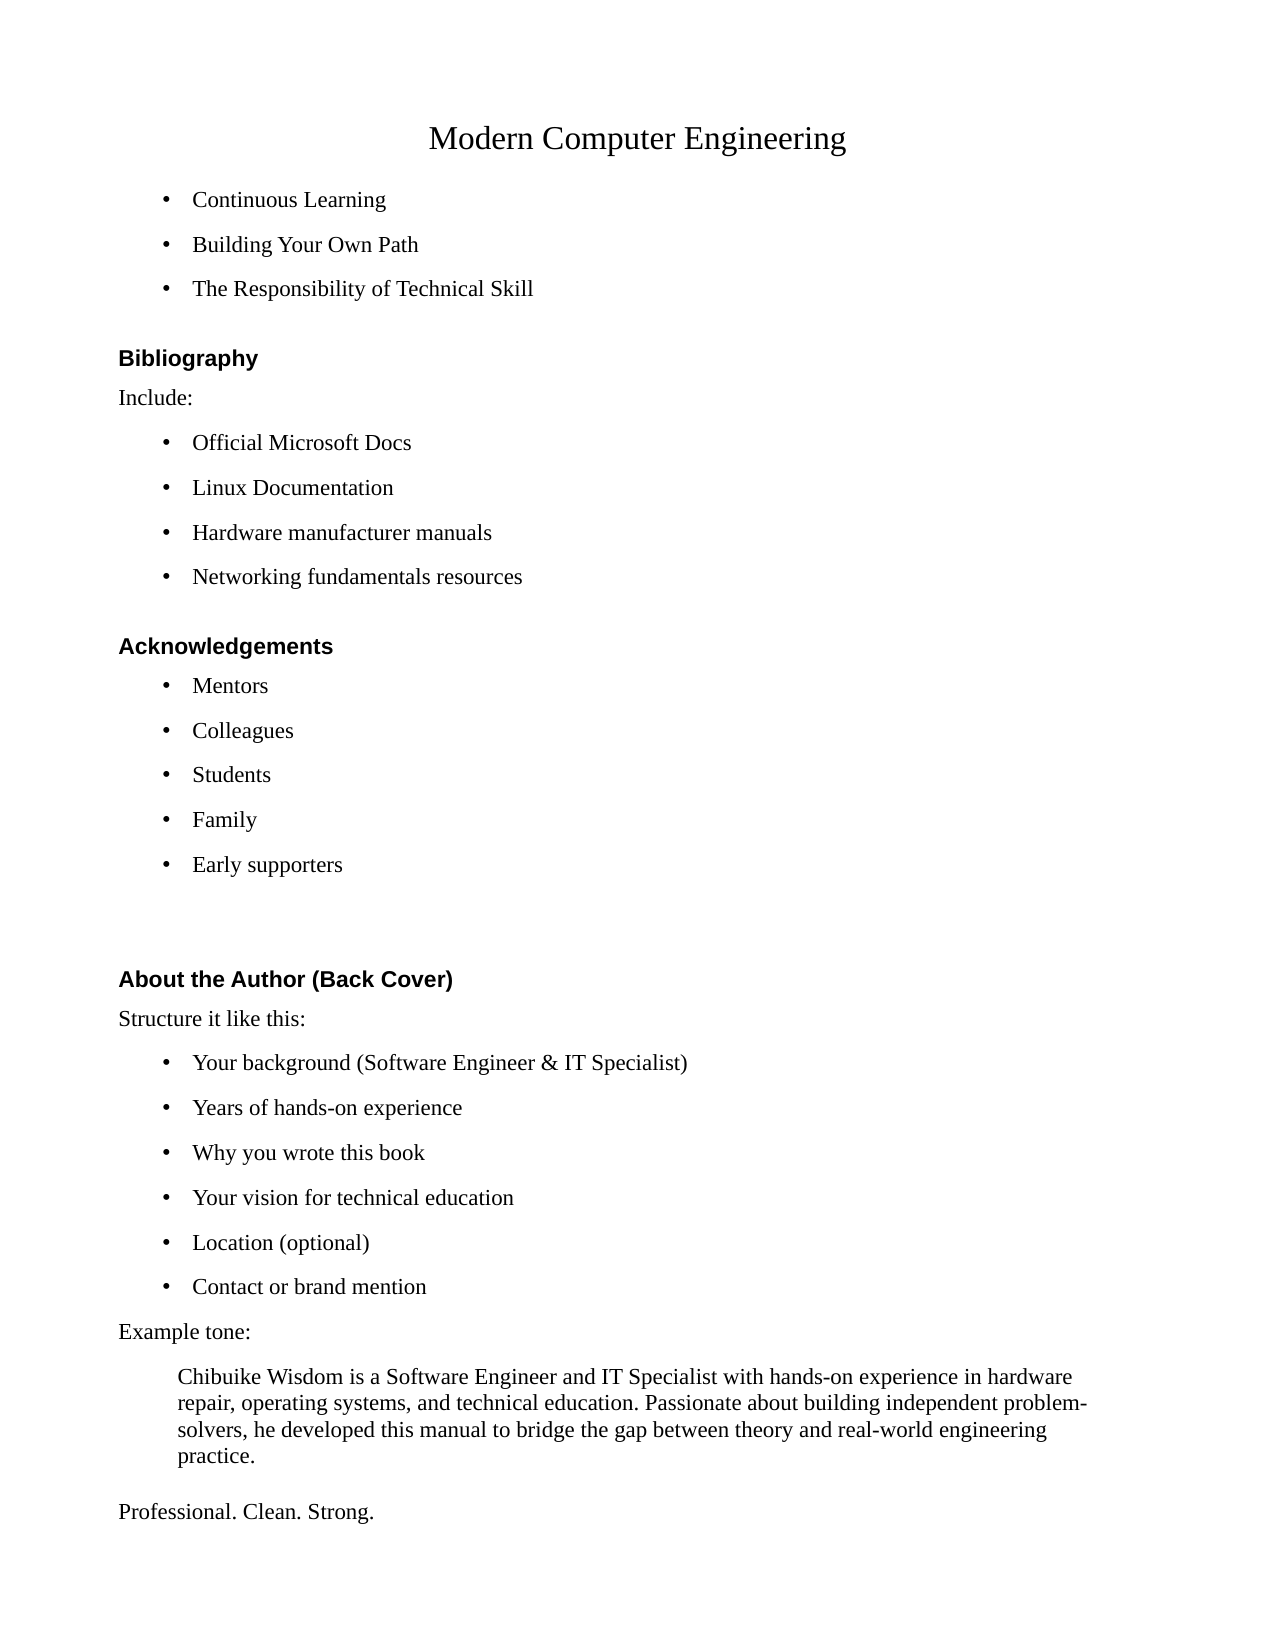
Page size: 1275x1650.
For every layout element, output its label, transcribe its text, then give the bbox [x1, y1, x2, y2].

list Networking fundamentals resources [162, 563, 1157, 590]
list Location (optional) [162, 1228, 1157, 1255]
text Chibuike Wisdom is a Software Engineer and IT Specialist with hands-on experience in hardware repair, operating systems, and technical education. Passionate about building independent problem-solvers, he developed this manual to bridge the gap between theory and real-world engineering practice. [177, 1363, 1098, 1468]
list Students [162, 762, 1157, 788]
list Contact or brand mention [162, 1273, 1157, 1300]
subtitle About the Author (Back Cover) [118, 966, 1157, 992]
list Hardware manufacturer manuals [162, 518, 1157, 545]
list Your background (Software Engineer & IT Specialist) [162, 1049, 1157, 1076]
text Include: [118, 384, 1157, 411]
list Linux Documentation [162, 474, 1157, 500]
list Your vision for technical education [162, 1184, 1157, 1210]
text Example tone: [118, 1318, 1157, 1344]
text Structure it like this: [118, 1004, 1157, 1031]
subtitle Acknowledgements [118, 633, 1157, 659]
list Official Microsoft Docs [162, 429, 1157, 455]
list Why you wrote this book [162, 1139, 1157, 1165]
list Colleagues [162, 717, 1157, 743]
list Building Your Own Path [162, 231, 1157, 257]
list Mentors [162, 672, 1157, 698]
list Years of hands-on experience [162, 1094, 1157, 1121]
subtitle Bibliography [118, 345, 1157, 372]
text Professional. Clean. Strong. [118, 1498, 1157, 1524]
list Family [162, 806, 1157, 833]
list Continuous Learning [162, 186, 1157, 212]
list The Responsibility of Technical Skill [162, 276, 1157, 302]
list Early supporters [162, 851, 1157, 877]
